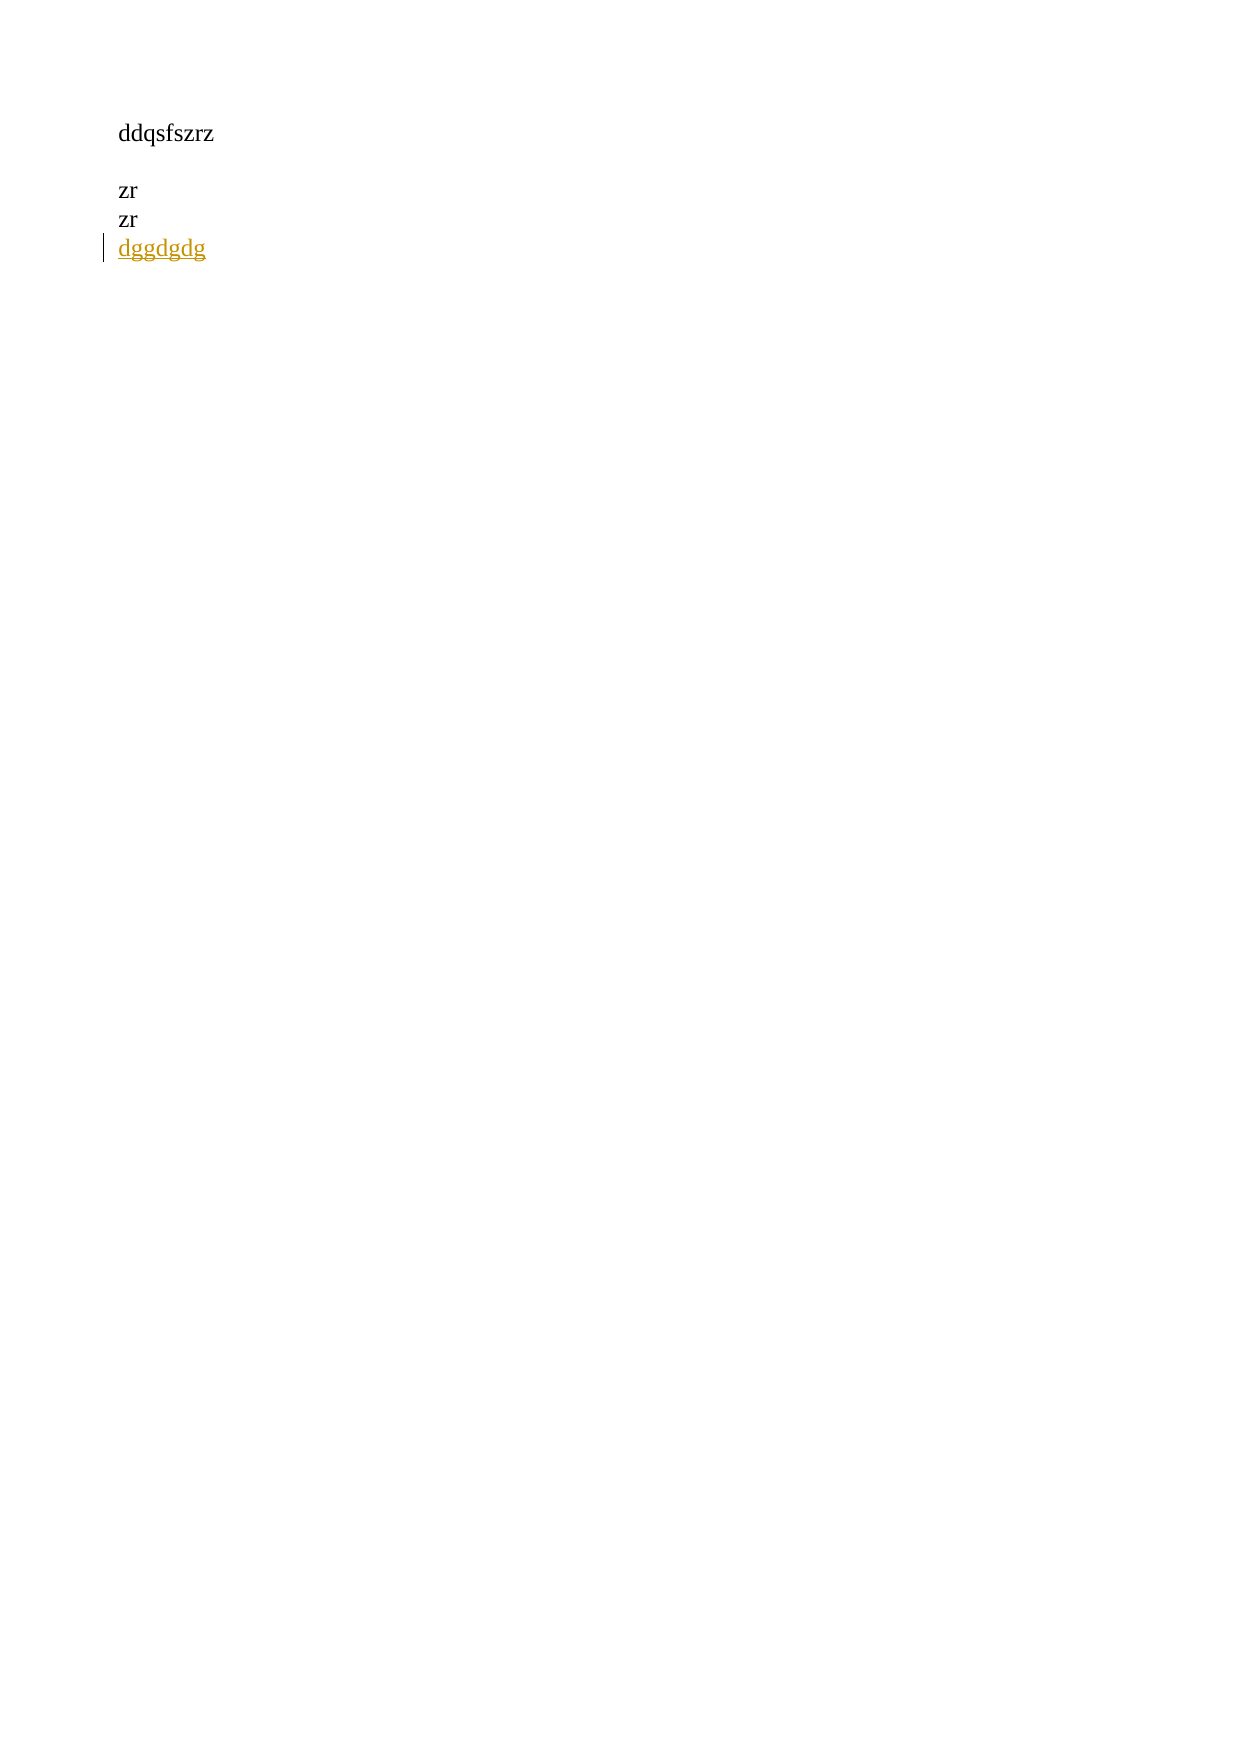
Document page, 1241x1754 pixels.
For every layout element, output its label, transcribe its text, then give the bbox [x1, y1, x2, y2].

text ddqsfszrz [118, 118, 1122, 147]
text dggdgdg [118, 233, 1122, 262]
text zr [118, 204, 1122, 233]
text zr [118, 176, 1122, 204]
